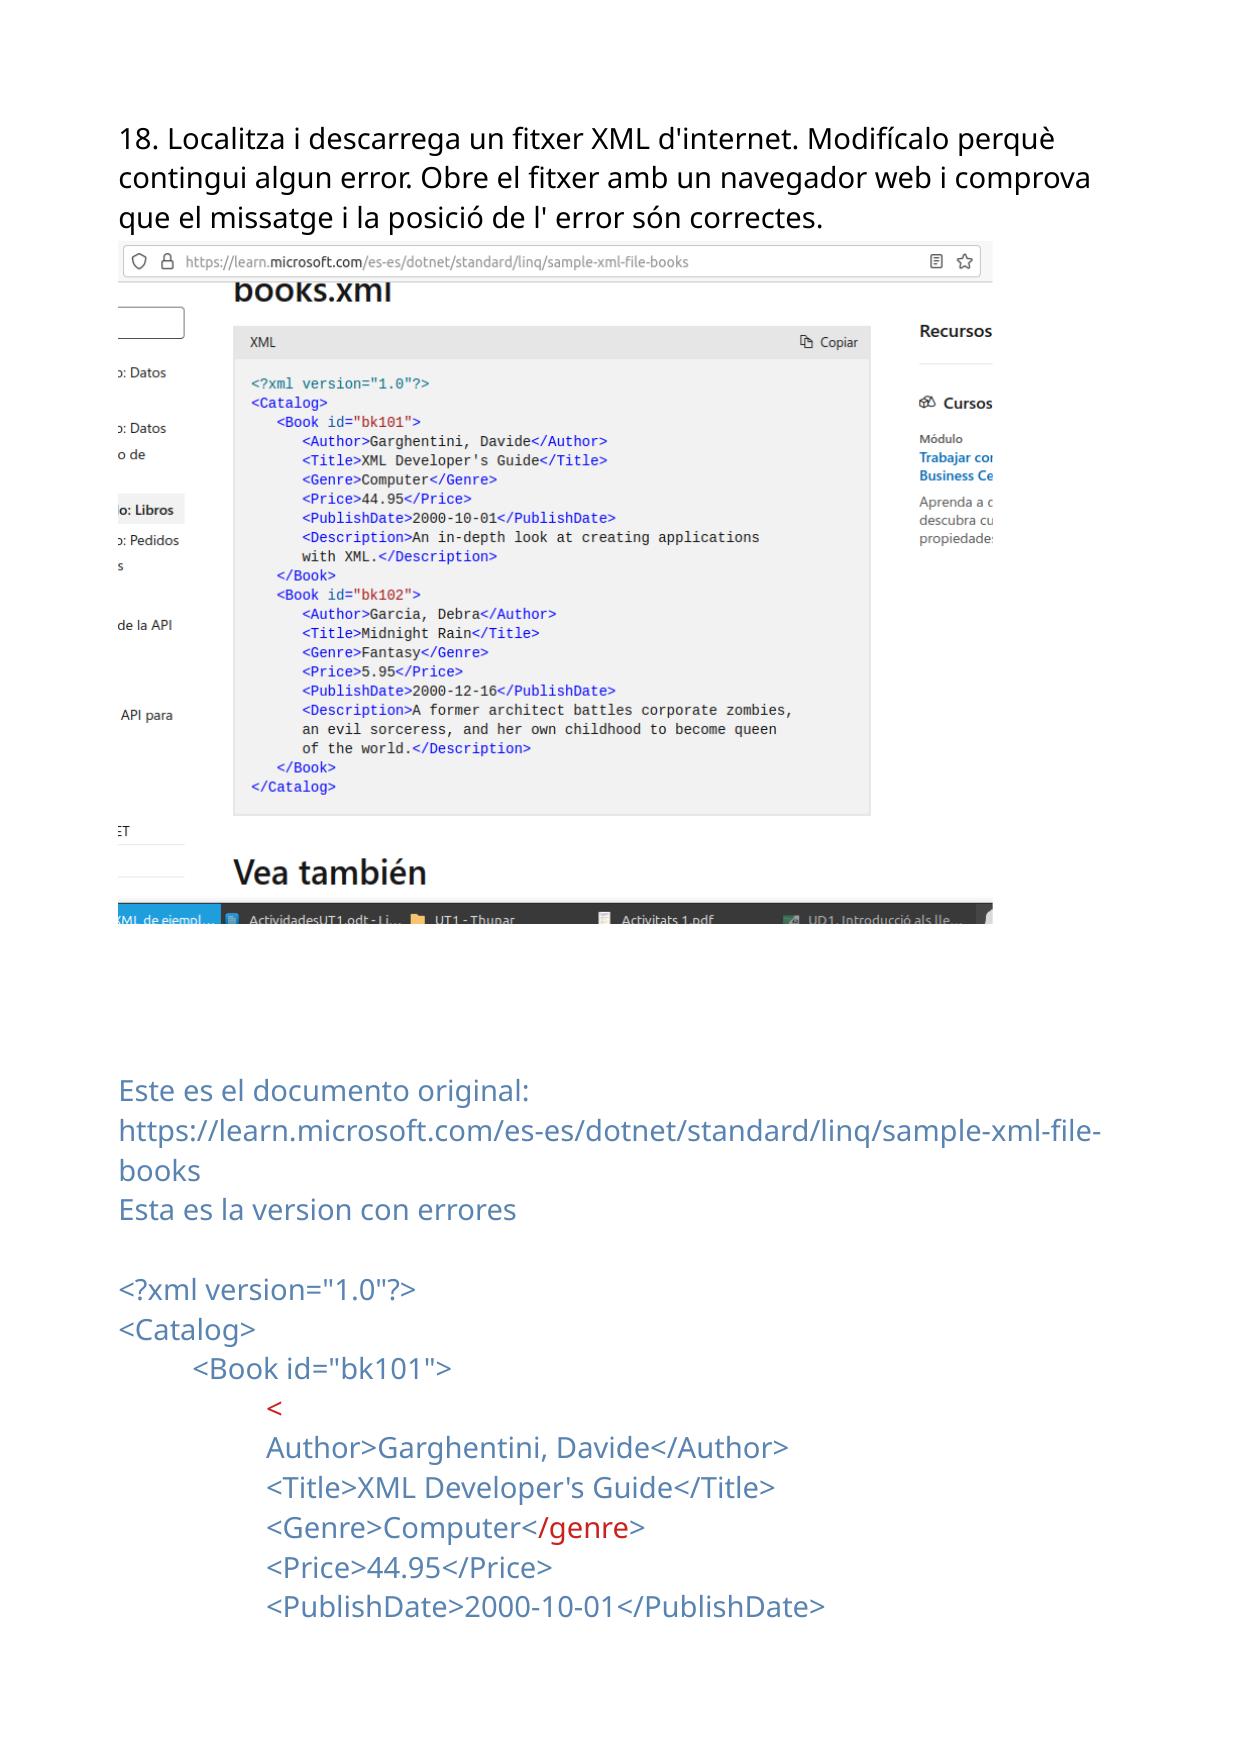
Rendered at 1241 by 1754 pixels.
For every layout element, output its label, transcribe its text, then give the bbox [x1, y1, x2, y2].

text <Price>44.95</Price> [118, 1547, 1122, 1587]
text <Catalog> [118, 1309, 1122, 1348]
text <Genre>Computer</genre> [118, 1507, 1122, 1547]
text Author>Garghentini, Davide</Author> [118, 1428, 1122, 1467]
text <Title>XML Developer's Guide</Title> [118, 1467, 1122, 1507]
text <Book id="bk101"> [118, 1348, 1122, 1388]
text < [118, 1388, 1122, 1428]
text Este es el documento original: [118, 1071, 1122, 1110]
text https://learn.microsoft.com/es-es/dotnet/standard/linq/sample-xml-file-books [118, 1110, 1122, 1190]
picture [118, 241, 993, 924]
text <?xml version="1.0"?> [118, 1269, 1122, 1309]
text 18. Localitza i descarrega un fitxer XML d'internet. Modifícalo perquè contingui algun error. Obre el fitxer amb un navegador web i comprova que el missatge i la posició de l' error són correctes. [118, 118, 1122, 237]
text Esta es la version con errores [118, 1190, 1122, 1229]
text <PublishDate>2000-10-01</PublishDate> [118, 1587, 1122, 1626]
